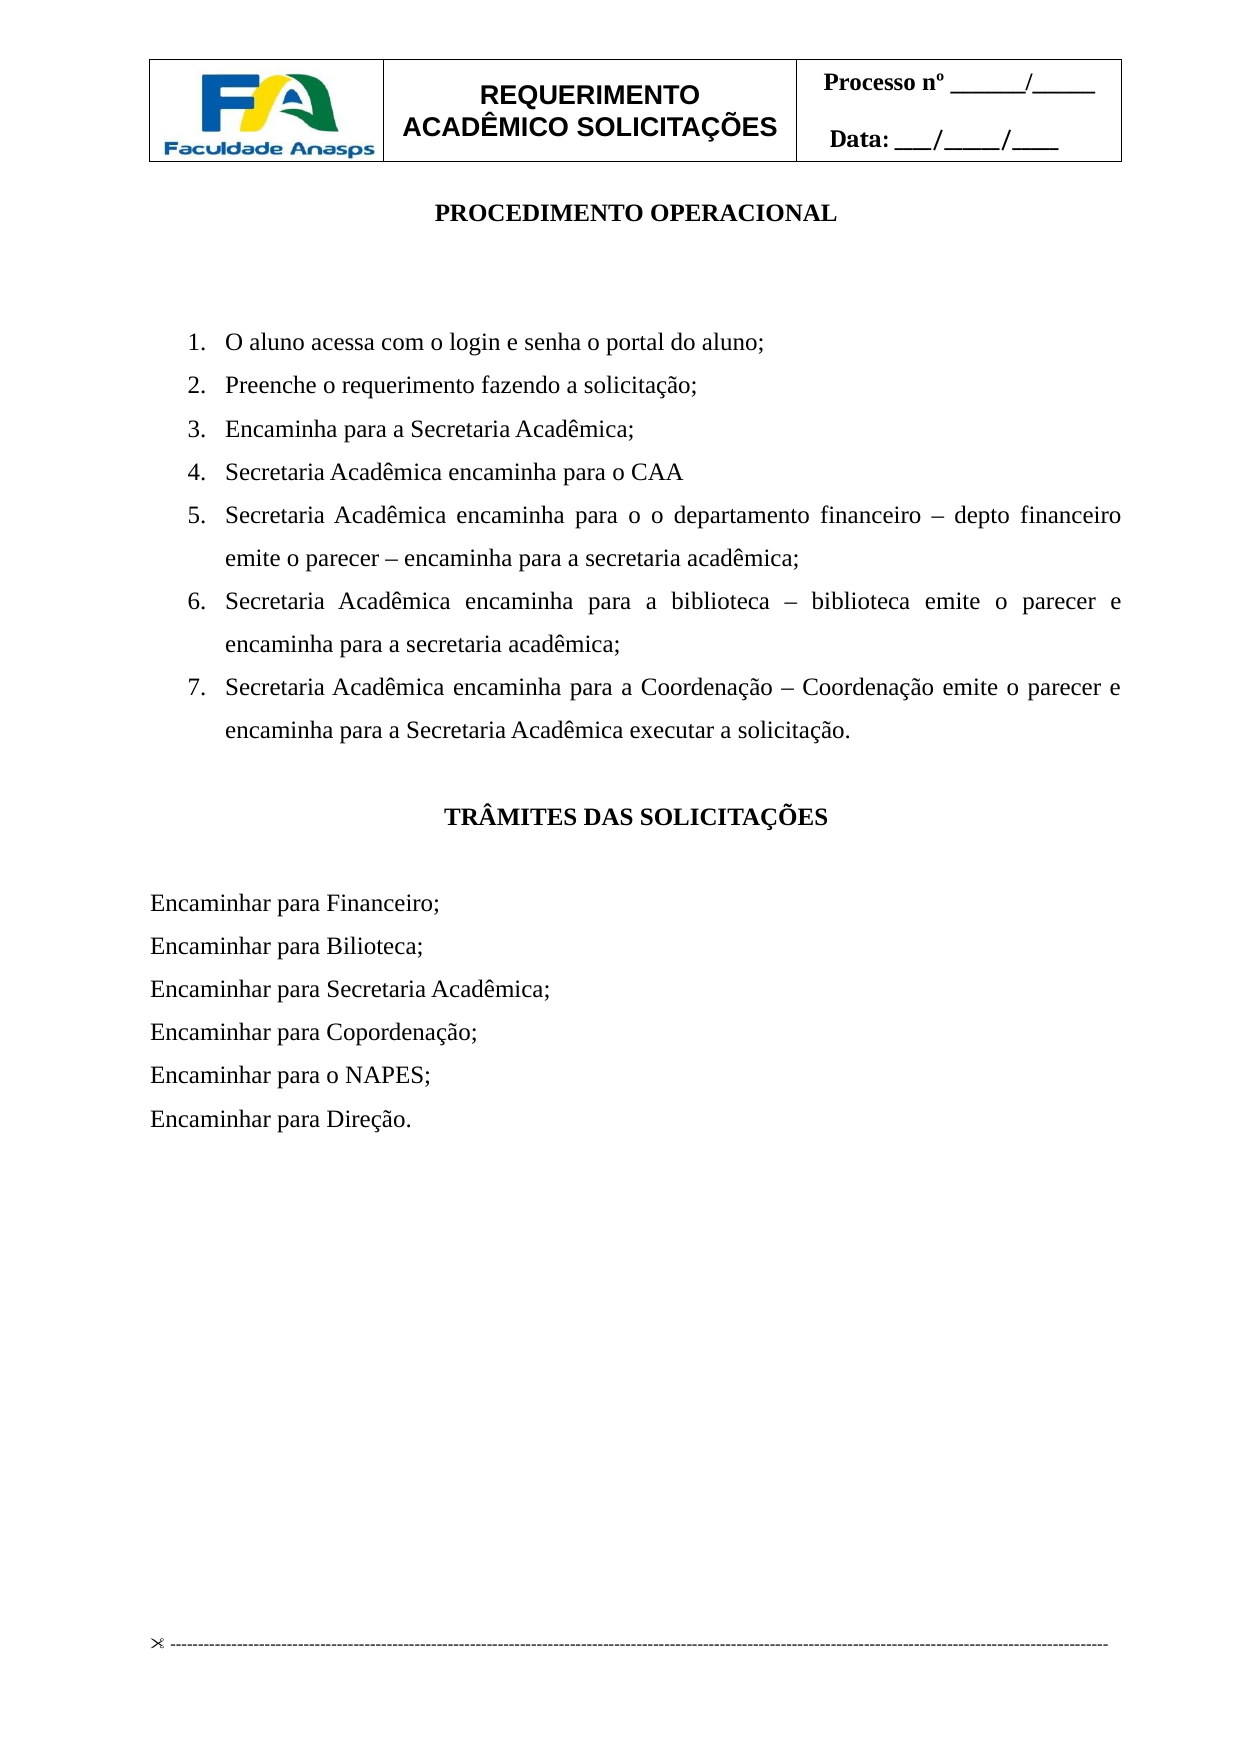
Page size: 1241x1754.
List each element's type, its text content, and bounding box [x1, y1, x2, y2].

subtitle Encaminhar para o NAPES; [150, 1061, 1122, 1089]
subtitle O aluno acessa com o login e senha o portal do aluno; [187, 327, 1122, 356]
subtitle Encaminhar para Financeiro; [150, 888, 1122, 917]
subtitle Encaminhar para Copordenação; [150, 1017, 1122, 1046]
subtitle Encaminhar para Direção. [150, 1104, 1122, 1132]
subtitle TRÂMITES DAS SOLICITAÇÕES [150, 802, 1122, 831]
subtitle Encaminhar para Secretaria Acadêmica; [150, 974, 1122, 1003]
subtitle Encaminha para a Secretaria Acadêmica; [187, 414, 1122, 442]
subtitle Preenche o requerimento fazendo a solicitação; [187, 371, 1122, 399]
subtitle Secretaria Acadêmica encaminha para o CAA [187, 457, 1122, 486]
subtitle PROCEDIMENTO OPERACIONAL [150, 198, 1122, 227]
subtitle Secretaria Acadêmica encaminha para a biblioteca – biblioteca emite o parecer e encaminha para a secretaria acadêmica; [187, 586, 1122, 658]
subtitle Secretaria Acadêmica encaminha para o o departamento financeiro – depto financeiro emite o parecer – encaminha para a secretaria acadêmica; [187, 500, 1122, 572]
subtitle Encaminhar para Bilioteca; [150, 931, 1122, 960]
subtitle Secretaria Acadêmica encaminha para a Coordenação – Coordenação emite o parecer e encaminha para a Secretaria Acadêmica executar a solicitação. [187, 672, 1122, 744]
picture [161, 60, 377, 160]
